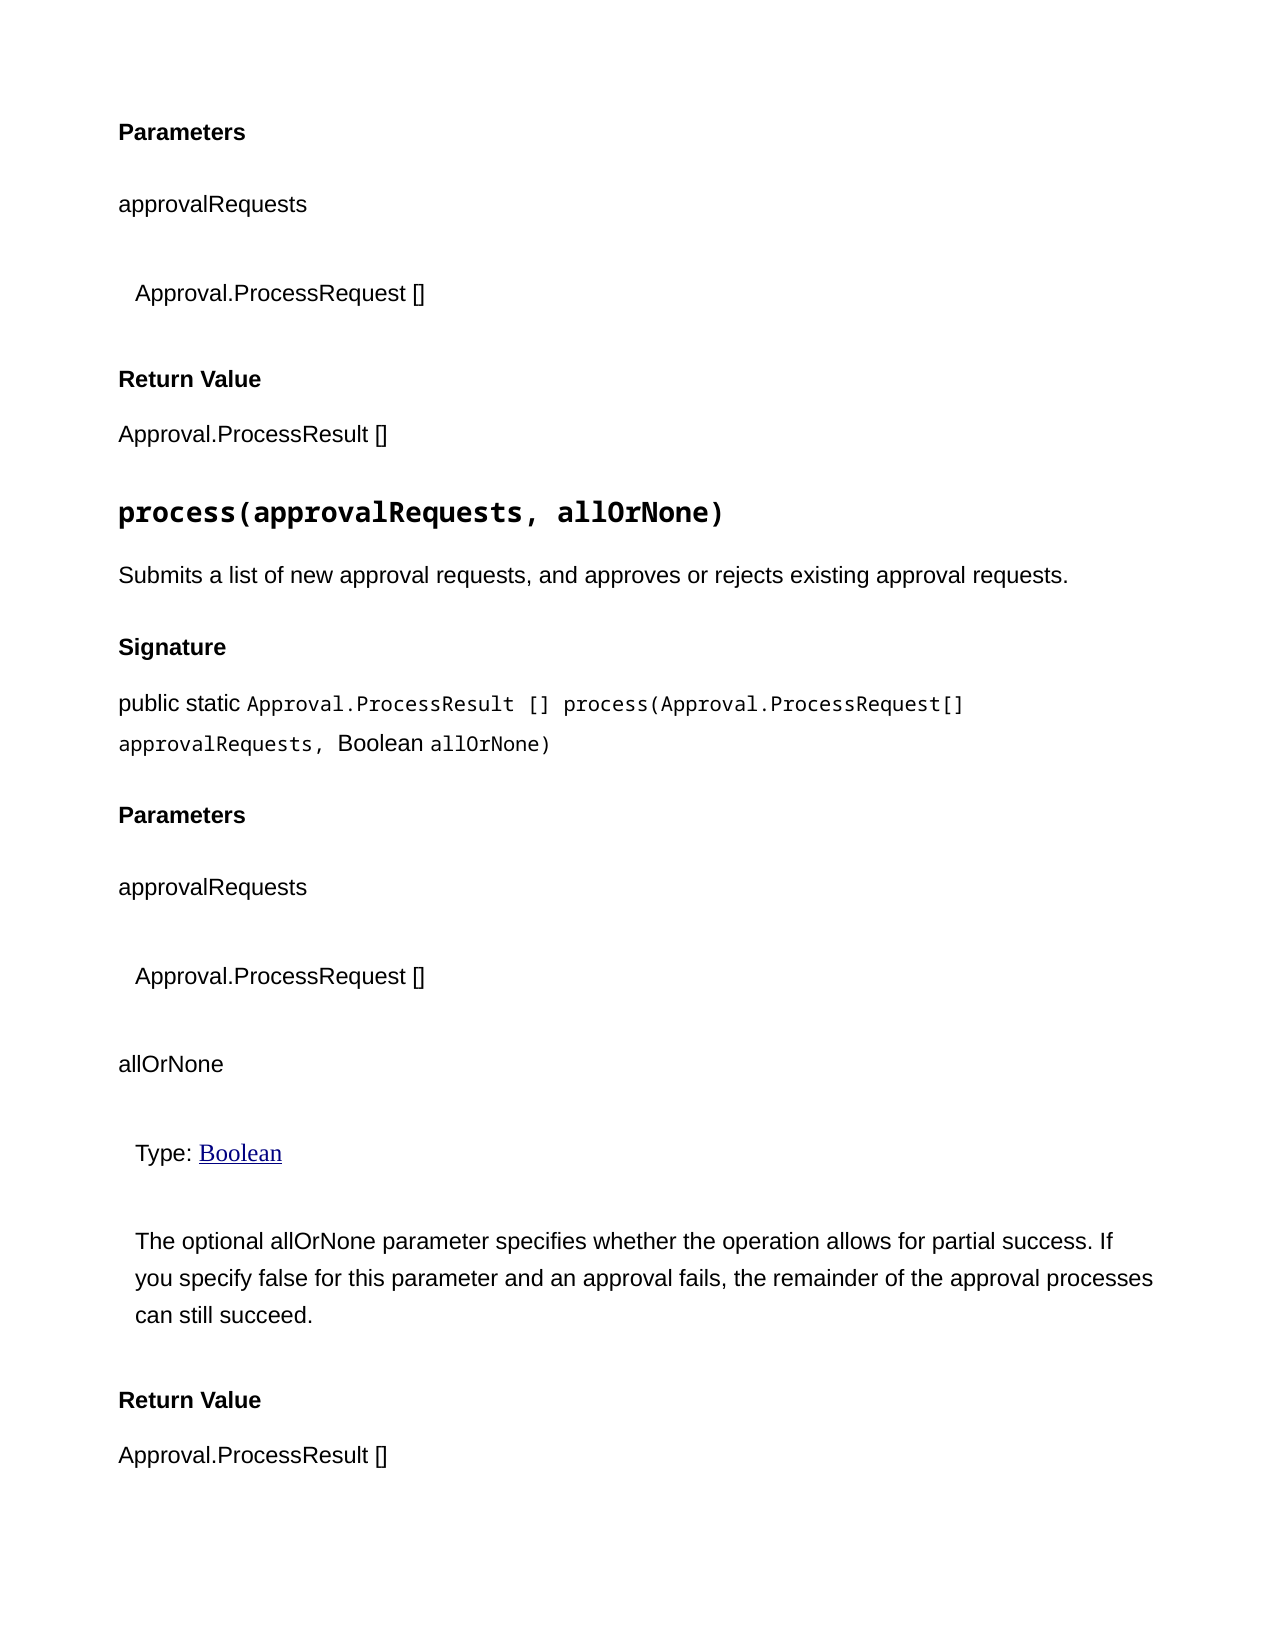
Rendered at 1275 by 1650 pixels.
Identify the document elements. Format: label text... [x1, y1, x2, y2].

text The optional allOrNone parameter specifies whether the operation allows for partial success. If you specify false for this parameter and an approval fails, the remainder of the approval processes can still succeed. [135, 1227, 1157, 1328]
text public static Approval.ProcessResult [] process(Approval.ProcessRequest[] approvalRequests, Boolean allOrNone) [118, 688, 1157, 757]
subtitle Parameters [118, 801, 1157, 828]
text Type: Boolean [135, 1138, 1157, 1166]
subtitle Return Value [118, 365, 1157, 392]
text Approval.ProcessRequest [] [135, 278, 1157, 306]
text Approval.ProcessResult [] [118, 419, 1157, 448]
subtitle process(approvalRequests, allOrNone) [118, 492, 1157, 530]
text Submits a list of new approval requests, and approves or rejects existing approval requests. [118, 561, 1157, 588]
text Approval.ProcessResult [] [118, 1440, 1157, 1469]
subtitle Return Value [118, 1386, 1157, 1413]
subtitle Signature [118, 634, 1157, 661]
text Approval.ProcessRequest [] [135, 961, 1157, 990]
text allOrNone [118, 1051, 1157, 1077]
text approvalRequests [118, 191, 1157, 217]
subtitle Parameters [118, 118, 1157, 145]
text approvalRequests [118, 874, 1157, 901]
